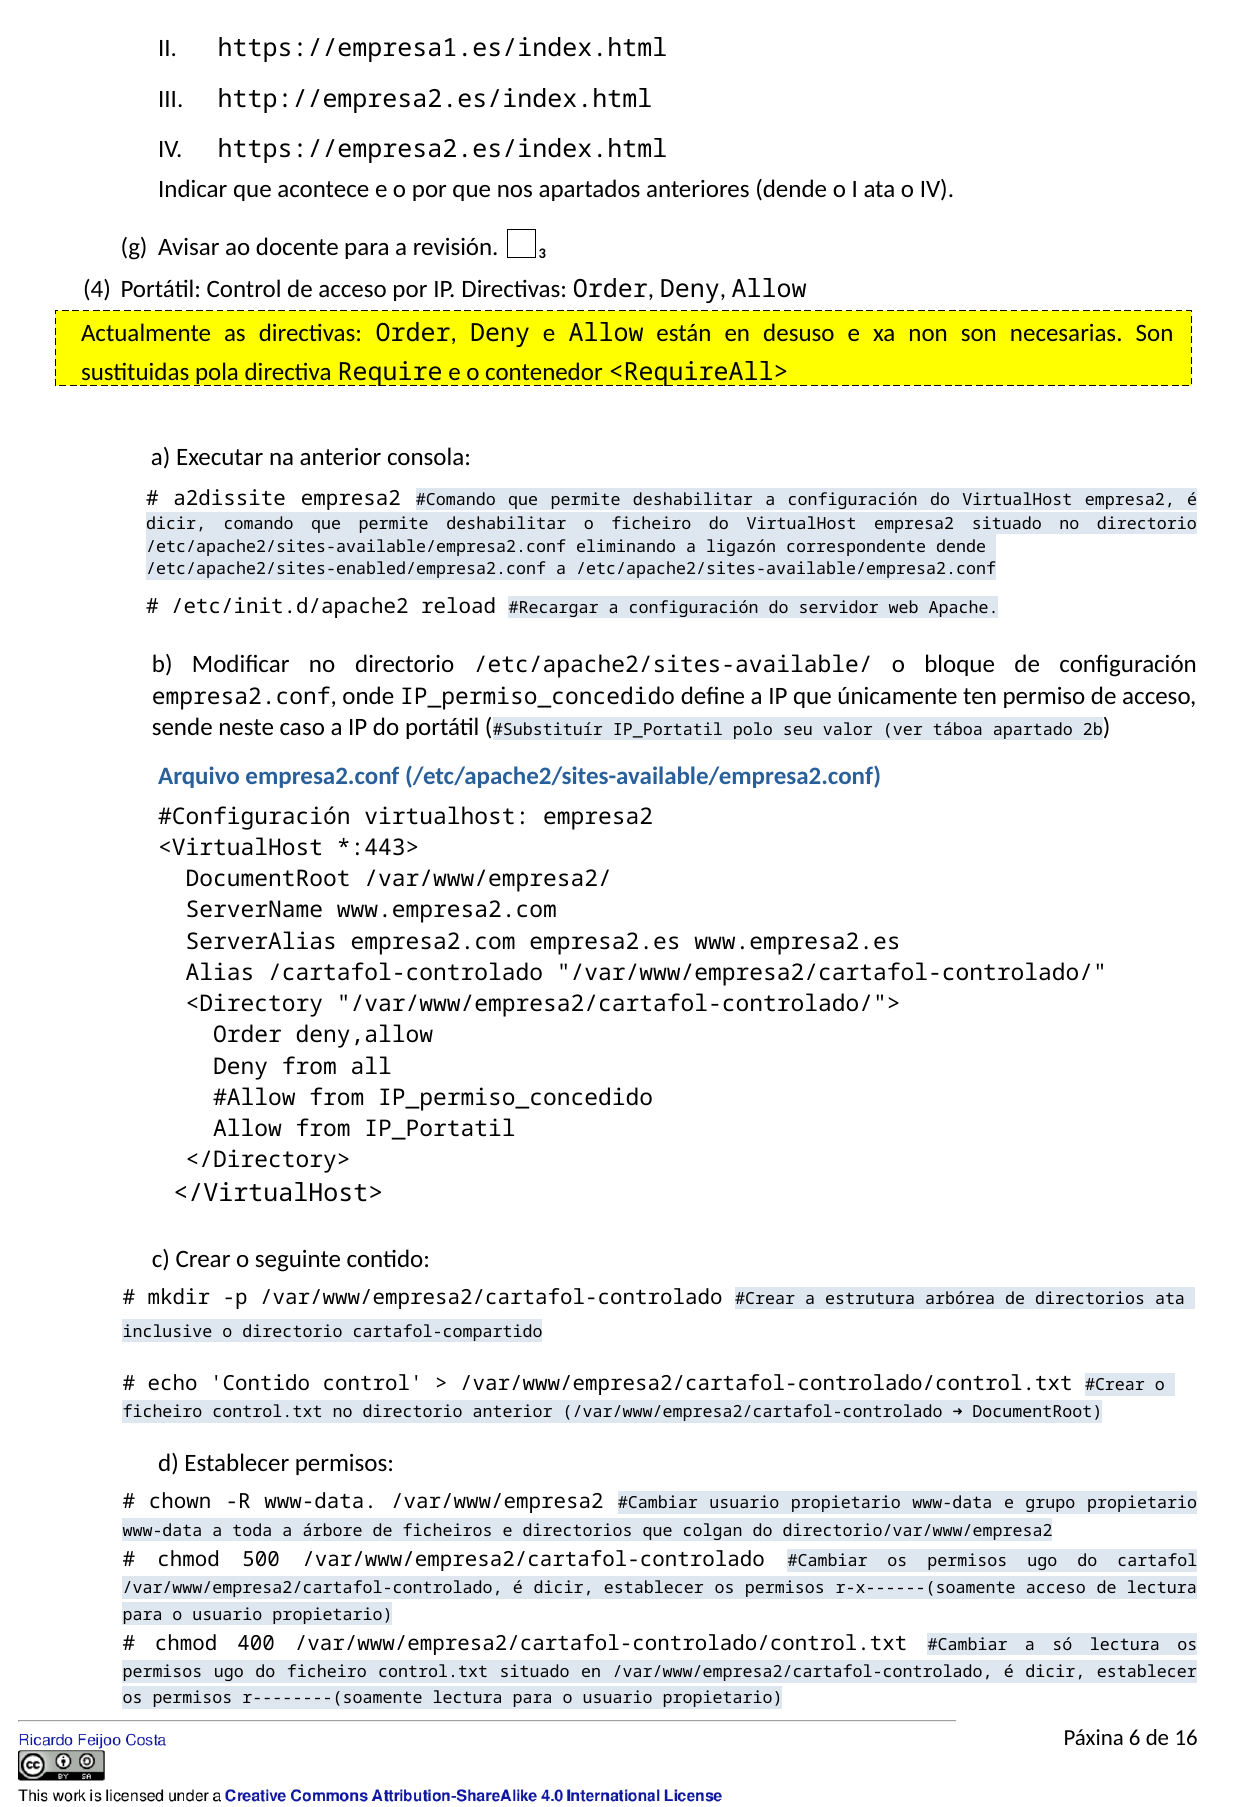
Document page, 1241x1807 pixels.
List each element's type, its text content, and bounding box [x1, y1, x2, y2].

list #Configuración virtualhost: empresa2 <VirtualHost *:443> DocumentRoot /var/www/empresa2/ ServerName www.empresa2.com ServerAlias empresa2.com empresa2.es www.empresa2.es [120, 799, 1197, 956]
list Indicar que acontece e o por que nos apartados anteriores (dende o I ata o IV). [120, 173, 1197, 204]
list # /etc/init.d/apache2 reload #Recargar a configuración do servidor web Apache. [146, 591, 1197, 619]
list Actualmente as directivas: Order, Deny e Allow están en desuso e xa non son necesarias. Son sustituidas pola directiva Require e o contenedor <RequireAll> [45, 314, 1174, 388]
list # mkdir -p /var/www/empresa2/cartafol-controlado #Crear a estrutura arbórea de directorios ata inclusive o directorio cartafol-compartido [87, 1282, 1197, 1343]
list II. https://empresa1.es/index.html [120, 30, 1197, 64]
list # a2dissite empresa2 #Comando que permite deshabilitar a configuración do VirtualHost empresa2, é dicir, comando que permite deshabilitar o ficheiro do VirtualHost empresa2 situado no directorio /etc/apache2/sites-available/empresa2.conf eliminando a ligazón correspondente dende [146, 483, 1197, 557]
list # chmod 400 /var/www/empresa2/cartafol-controlado/control.txt #Cambiar a só lectura os permisos ugo do ficheiro control.txt situado en /var/www/empresa2/cartafol-controlado, é dicir, establecer os permisos r--------(soamente lectura para o usuario propietario) [87, 1628, 1197, 1709]
list Avisar ao docente para a revisión. 3 [120, 232, 1197, 262]
list III. http://empresa2.es/index.html [120, 80, 1197, 114]
list d) Establecer permisos: [120, 1447, 1197, 1477]
list <Directory "/var/www/empresa2/cartafol-controlado/"> [120, 987, 1197, 1018]
list Allow from IP_Portatil [120, 1112, 1197, 1143]
list #Allow from IP_permiso_concedido [120, 1081, 1197, 1112]
list </VirtualHost> [93, 1174, 1197, 1209]
list Deny from all [120, 1049, 1197, 1081]
list c) Crear o seguinte contido: [116, 1243, 1197, 1273]
list a) Executar na anterior consola: [93, 441, 1197, 472]
list # chown -R www-data. /var/www/empresa2 #Cambiar usuario propietario www-data e grupo propietario www-data a toda a árbore de ficheiros e directorios que colgan do directorio/var/www/empresa2 [87, 1487, 1197, 1541]
list # echo 'Contido control' > /var/www/empresa2/cartafol-controlado/control.txt #Crear o ficheiro control.txt no directorio anterior (/var/www/empresa2/cartafol-controlado ➜ DocumentRoot) [87, 1368, 1197, 1423]
list /etc/apache2/sites-enabled/empresa2.conf a /etc/apache2/sites-available/empresa2.conf [146, 557, 1197, 580]
list b) Modificar no directorio /etc/apache2/sites-available/ o bloque de configuración empresa2.conf, onde IP_permiso_concedido define a IP que únicamente ten permiso de acceso, sende neste caso a IP do portátil (#Substituír IP_Portatil polo seu valor (ver táboa apartado 2b) [152, 648, 1197, 741]
picture [8, 1715, 957, 1806]
list Portátil: Control de acceso por IP. Directivas: Order, Deny, Allow [83, 271, 1197, 305]
list </Directory> [120, 1143, 1197, 1174]
list Order deny,allow [120, 1018, 1197, 1049]
list IV. https://empresa2.es/index.html [120, 131, 1197, 164]
list # chmod 500 /var/www/empresa2/cartafol-controlado #Cambiar os permisos ugo do cartafol /var/www/empresa2/cartafol-controlado, é dicir, establecer os permisos r-x------(soamente acceso de lectura para o usuario propietario) [87, 1544, 1197, 1625]
list Arquivo empresa2.conf (/etc/apache2/sites-available/empresa2.conf) [120, 760, 1197, 791]
list Alias /cartafol-controlado "/var/www/empresa2/cartafol-controlado/" [120, 956, 1197, 987]
